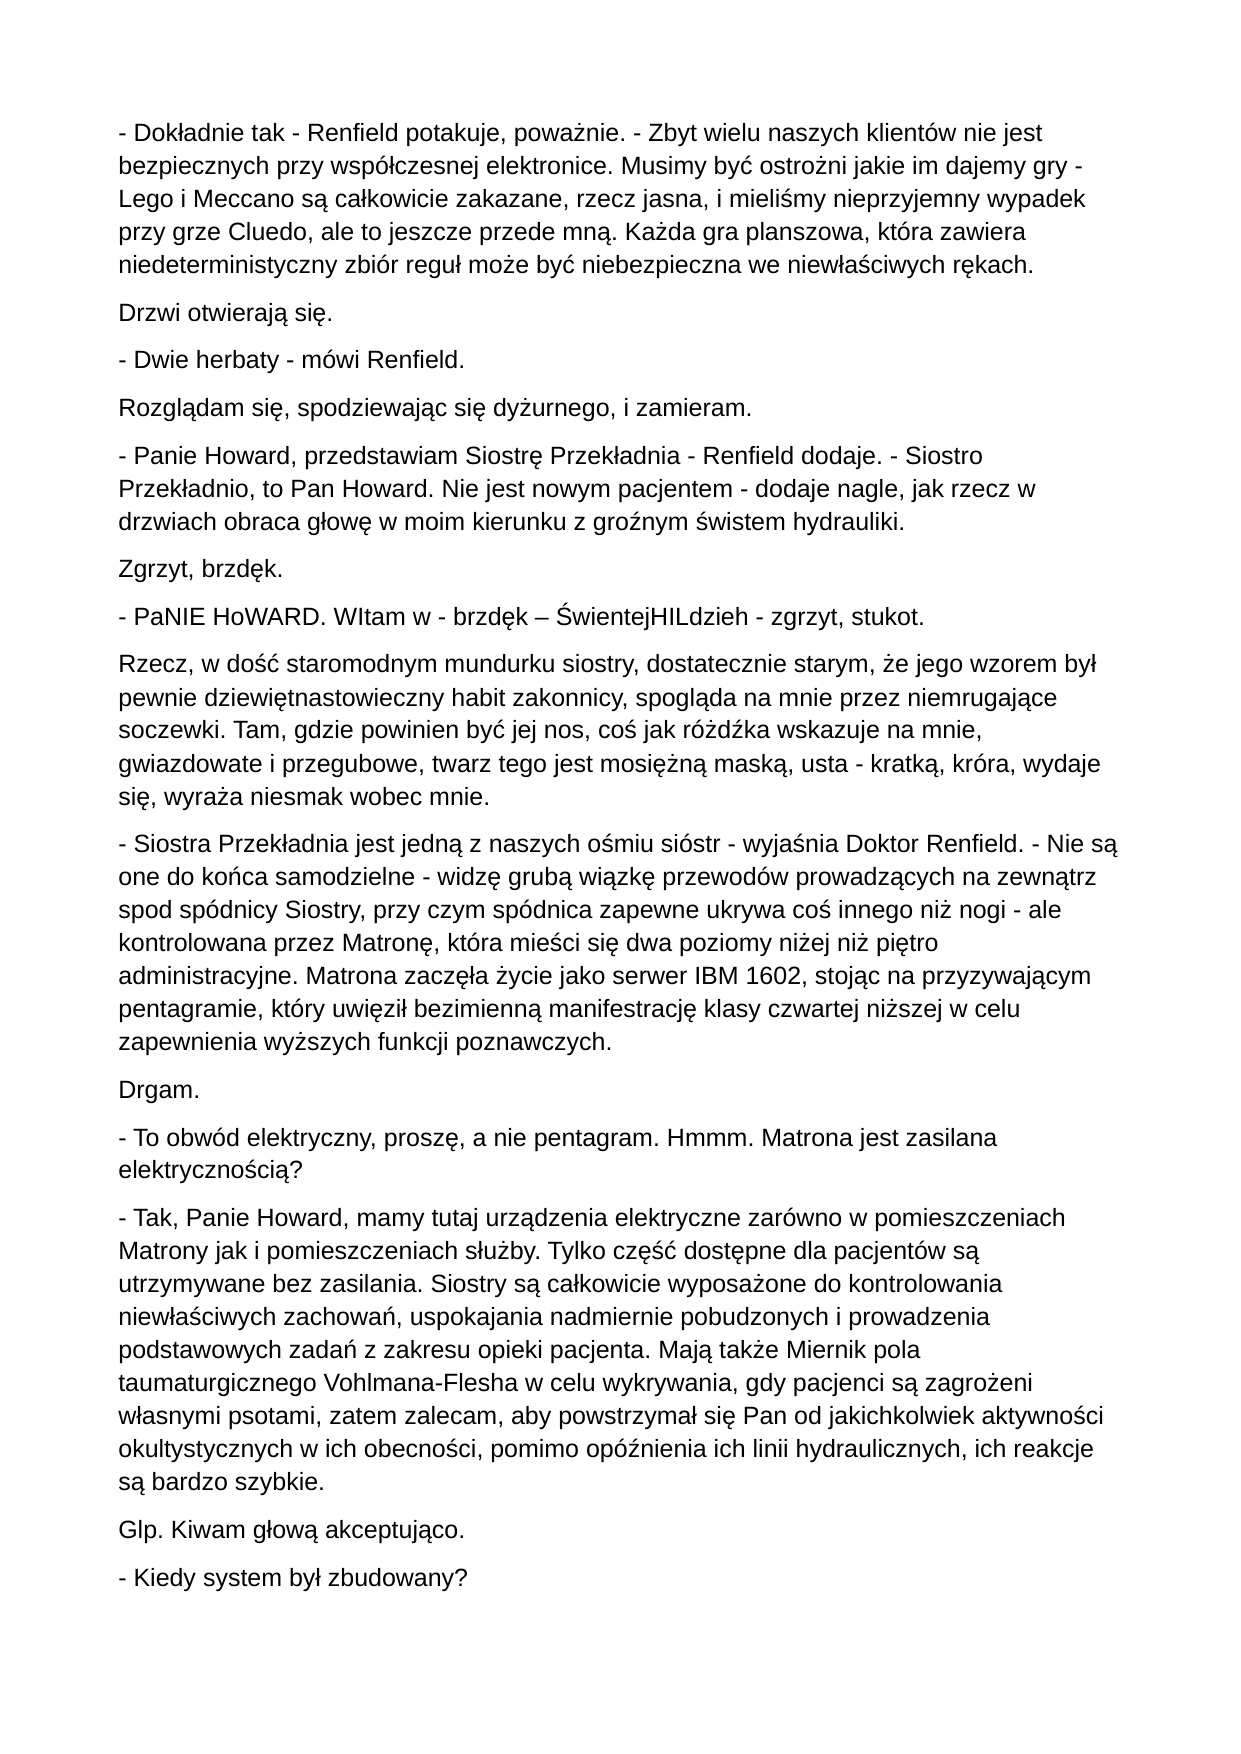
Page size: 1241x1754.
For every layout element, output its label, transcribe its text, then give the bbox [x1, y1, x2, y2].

text - Dwie herbaty - mówi Renfield. [118, 345, 1122, 374]
text Glp. Kiwam głową akceptująco. [118, 1515, 1122, 1544]
text - Dokładnie tak - Renfield potakuje, poważnie. - Zbyt wielu naszych klientów nie jest bezpiecznych przy współczesnej elektronice. Musimy być ostrożni jakie im dajemy gry - Lego i Meccano są całkowicie zakazane, rzecz jasna, i mieliśmy nieprzyjemny wypadek przy grze Cluedo, ale to jeszcze przede mną. Każda gra planszowa, która zawiera niedeterministyczny zbiór reguł może być niebezpieczna we niewłaściwych rękach. [118, 118, 1122, 279]
text - PaNIE HoWARD. WItam w - brzdęk – ŚwientejHILdzieh - zgrzyt, stukot. [118, 602, 1122, 631]
text - Siostra Przekładnia jest jedną z naszych ośmiu sióstr - wyjaśnia Doktor Renfield. - Nie są one do końca samodzielne - widzę grubą wiązkę przewodów prowadzących na zewnątrz spod spódnicy Siostry, przy czym spódnica zapewne ukrywa coś innego niż nogi - ale kontrolowana przez Matronę, która mieści się dwa poziomy niżej niż piętro administracyjne. Matrona zaczęła życie jako serwer IBM 1602, stojąc na przyzywającym pentagramie, który uwięził bezimienną manifestrację klasy czwartej niższej w celu zapewnienia wyższych funkcji poznawczych. [118, 829, 1122, 1056]
text - Kiedy system był zbudowany? [118, 1562, 1122, 1591]
text Rzecz, w dość staromodnym mundurku siostry, dostatecznie starym, że jego wzorem był pewnie dziewiętnastowieczny habit zakonnicy, spogląda na mnie przez niemrugające soczewki. Tam, gdzie powinien być jej nos, coś jak różdźka wskazuje na mnie, gwiazdowate i przegubowe, twarz tego jest mosiężną maską, usta - kratką, króra, wydaje się, wyraża niesmak wobec mnie. [118, 649, 1122, 810]
text - To obwód elektryczny, proszę, a nie pentagram. Hmmm. Matrona jest zasilana elektrycznością? [118, 1122, 1122, 1184]
text Drzwi otwierają się. [118, 298, 1122, 327]
text Zgrzyt, brzdęk. [118, 554, 1122, 583]
text - Tak, Panie Howard, mamy tutaj urządzenia elektryczne zarówno w pomieszczeniach Matrony jak i pomieszczeniach służby. Tylko część dostępne dla pacjentów są utrzymywane bez zasilania. Siostry są całkowicie wyposażone do kontrolowania niewłaściwych zachowań, uspokajania nadmiernie pobudzonych i prowadzenia podstawowych zadań z zakresu opieki pacjenta. Mają także Miernik pola taumaturgicznego Vohlmana-Flesha w celu wykrywania, gdy pacjenci są zagrożeni własnymi psotami, zatem zalecam, aby powstrzymał się Pan od jakichkolwiek aktywności okultystycznych w ich obecności, pomimo opóźnienia ich linii hydraulicznych, ich reakcje są bardzo szybkie. [118, 1203, 1122, 1496]
text Drgam. [118, 1075, 1122, 1104]
text Rozglądam się, spodziewając się dyżurnego, i zamieram. [118, 393, 1122, 422]
text - Panie Howard, przedstawiam Siostrę Przekładnia - Renfield dodaje. - Siostro Przekładnio, to Pan Howard. Nie jest nowym pacjentem - dodaje nagle, jak rzecz w drzwiach obraca głowę w moim kierunku z groźnym świstem hydrauliki. [118, 441, 1122, 535]
